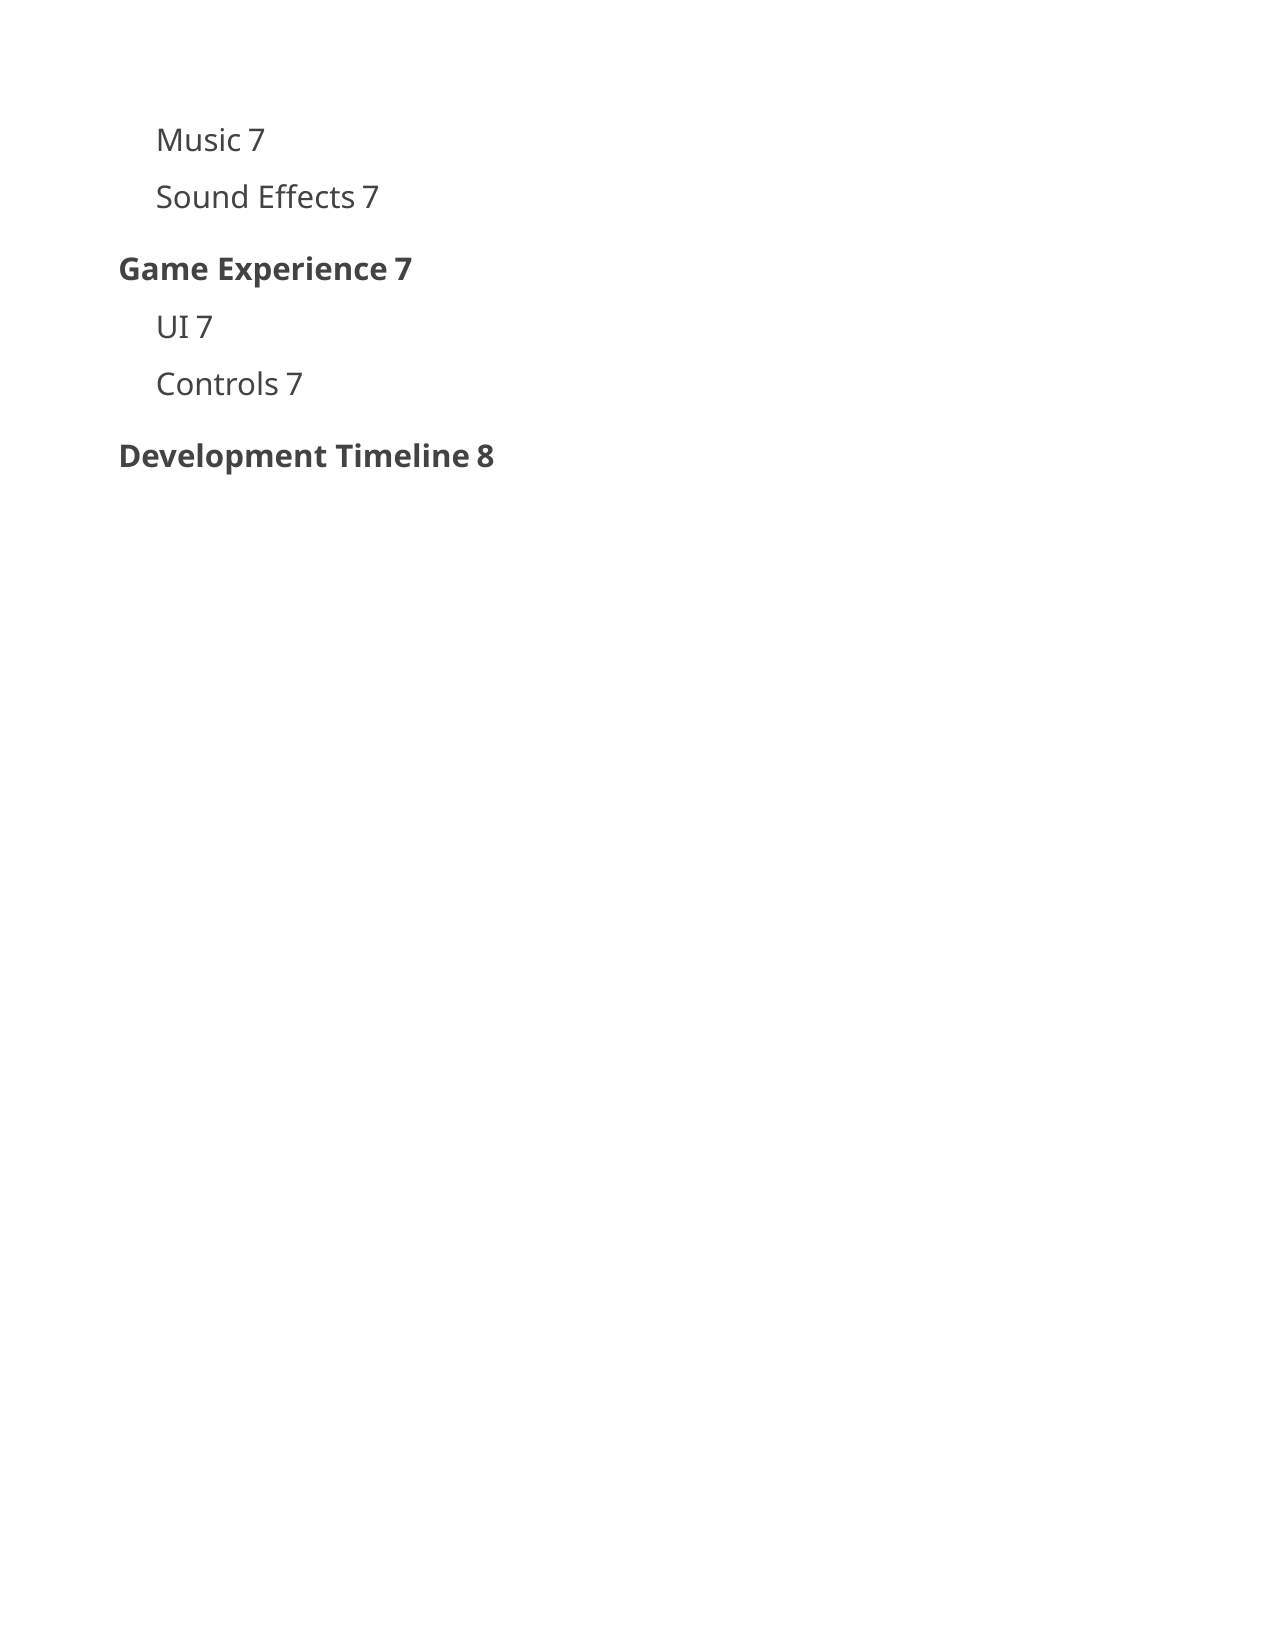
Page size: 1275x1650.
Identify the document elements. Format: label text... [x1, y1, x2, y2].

text Controls 7 [156, 362, 1157, 404]
text Music 7 [156, 118, 1157, 161]
text UI 7 [156, 304, 1157, 347]
text Development Timeline 8 [118, 434, 1157, 476]
text Game Experience 7 [118, 247, 1157, 290]
text Sound Effects 7 [156, 175, 1157, 218]
